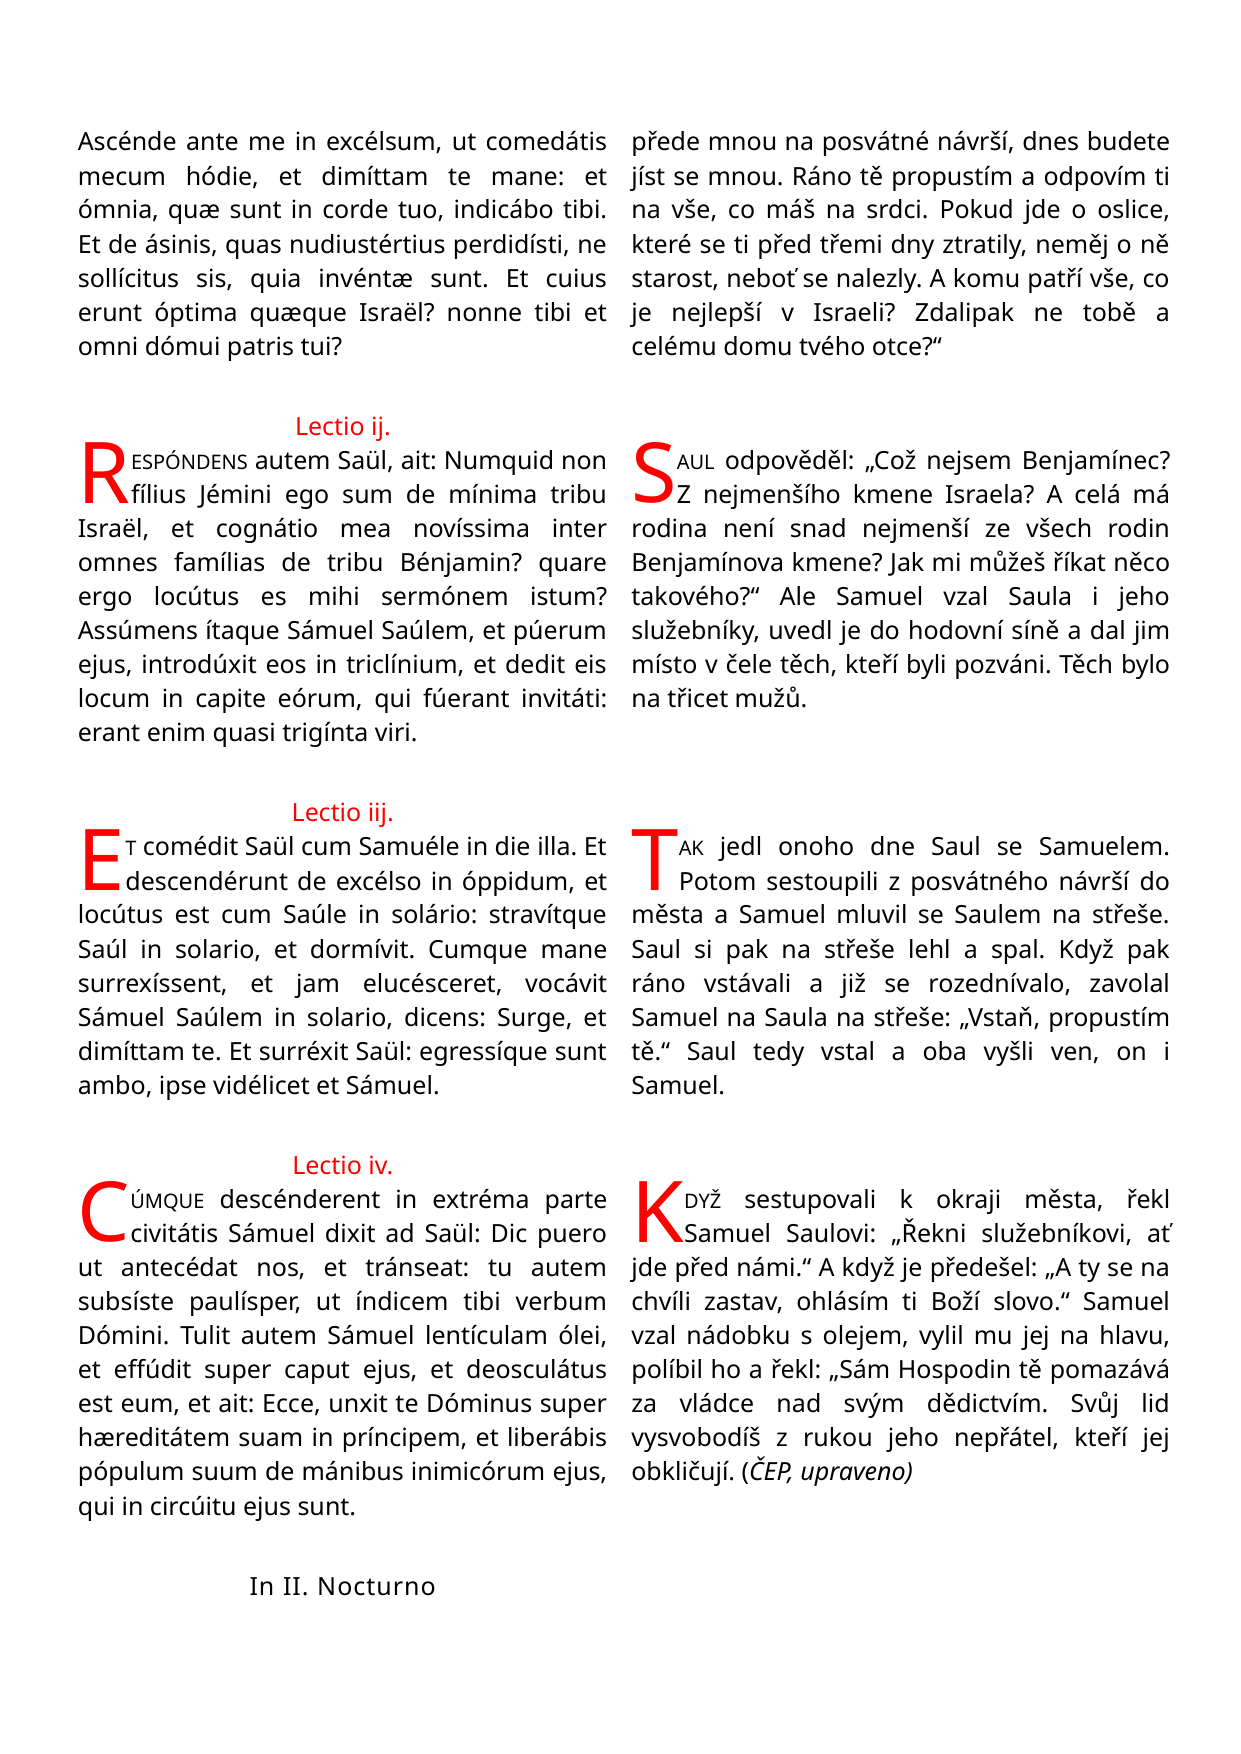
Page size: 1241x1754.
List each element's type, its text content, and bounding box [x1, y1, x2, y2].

table_cell Vtom Saul přistoupil uprostřed brány k Samuelovi a řekl: „Pověz mi prosím, kde je tu dům Vidoucího.“ Samuel Saulovi odpověděl: „Já jsem Vidoucí. Vystup přede mnou na posvátné návrší, dnes budete jíst se mnou. Ráno tě propustím a odpovím ti na vše, co máš na srdci. Pokud jde o oslice, které se ti před třemi dny ztratily, neměj o ně starost, neboť se nalezly. A komu patří vše, co je nejlepší v Israeli? Zdalipak ne tobě a celému domu tvého otce?“ [619, 118, 1182, 402]
table_cell Lectio iij. Et comédit Saül cum Samuéle in die illa. Et descendérunt de excélso in óppidum, et locútus est cum Saúle in solário: stravítque Saúl in solario, et dormívit. Cumque mane surrexíssent‚ et jam elucésceret, vocávit Sámuel Saúlem in solario, dicens: Surge, et dimíttam te. Et surréxit Saül: egressíque sunt ambo, ipse vidélicet et Sámuel. [66, 789, 619, 1142]
table_cell Lectio iv. Cúmque descénderent in extréma parte civitátis Sámuel dixit ad Saül: Dic puero ut antecédat nos‚ et tránseat: tu autem subsíste paulísper, ut índicem tibi verbum Dómini. Tulit autem Sámuel lentículam ólei, et effúdit super caput ejus, et deosculátus est eum, et ait: Ecce, unxit te Dóminus super hæreditátem suam in príncipem, et liberábis pópulum suum de mánibus inimicórum ejus, qui in circúitu ejus sunt. [66, 1142, 619, 1562]
table_cell Saul odpověděl: „Což nejsem Benjamínec? Z nejmenšího kmene Israela? A celá má rodina není snad nejmenší ze všech rodin Benjamínova kmene? Jak mi můžeš říkat něco takového?“ Ale Samuel vzal Saula i jeho služebníky, uvedl je do hodovní síně a dal jim místo v čele těch, kteří byli pozváni. Těch bylo na třicet mužů. [619, 403, 1182, 789]
table_cell In I. Nocturno De libro primo Regum. Lectio j. Cap. 9. et 10. Accéssit autem Saúl ad Samuélem in médio portæ, et ait: Indica, oro, mihi, ubi est domus Vidéntis. Et respóndit Sámuel Saúli dicens: Ego sum Videns. Ascénde ante me in excélsum, ut comedátis mecum hódie, et dimíttam te mane: et ómnia‚ quæ sunt in corde tuo, indicábo tibi. Et de ásinis, quas nudiustértius perdidísti, ne sollícitus sis, quia invéntæ sunt. Et cuius erunt óptima quæque Israël? nonne tibi et omni dómui patris tui? [66, 118, 619, 402]
table_cell In II. Nocturno De Expositióne sancti Gregórii Papæ in libros Regum. Lib. 4. c. 5. in 1. Reg. c. 10. Lectio v. Tulit autem Samuel lentículam ólei, et effúdit super caput ejus. Hoc profécto hac unctióne exprímitur, quod in sancta Ecclésia nunc étiam materiáliter exhibétur: quia qui in cúlmine pónitur, sacraménta súscipit unctiónis. Quia vero ipsa únctio sacraméntum est; is qui promovétur, bene foris úngitur, si intus virtúte sacraménti roborétur. Ipsas ergo ólei virtútes prius videámus atténtius. [66, 1562, 619, 1608]
table_cell [619, 1562, 1182, 1608]
table_cell Tak jedl onoho dne Saul se Samuelem. Potom sestoupili z posvátného návrší do města a Samuel mluvil se Saulem na střeše. Saul si pak na střeše lehl a spal. Když pak ráno vstávali a již se rozednívalo, zavolal Samuel na Saula na střeše: „Vstaň, propustím tě.“ Saul tedy vstal a oba vyšli ven, on i Samuel. [619, 789, 1182, 1142]
table_cell Lectio ij. Respóndens autem Saül, ait: Numquid non fílius Jémini ego sum de mínima tribu Israël, et cognátio mea novíssima inter omnes famílias de tribu Bénjamin? quare ergo locútus es mihi sermónem istum? Assúmens ítaque Sámuel Saúlem, et púerum ejus, introdúxit eos in triclínium, et dedit eis locum in capite eórum, qui fúerant invitáti: erant enim quasi trigínta viri. [66, 403, 619, 789]
table_cell Když sestupovali k okraji města, řekl Samuel Saulovi: „Řekni služebníkovi, ať jde před námi.“ A když je předešel: „A ty se na chvíli zastav, ohlásím ti Boží slovo.“ Samuel vzal nádobku s olejem, vylil mu jej na hlavu, políbil ho a řekl: „Sám Hospodin tě pomazává za vládce nad svým dědictvím. Svůj lid vysvobodíš z rukou jeho nepřátel, kteří jej obkličují. (ČEP, upraveno) [619, 1142, 1182, 1562]
